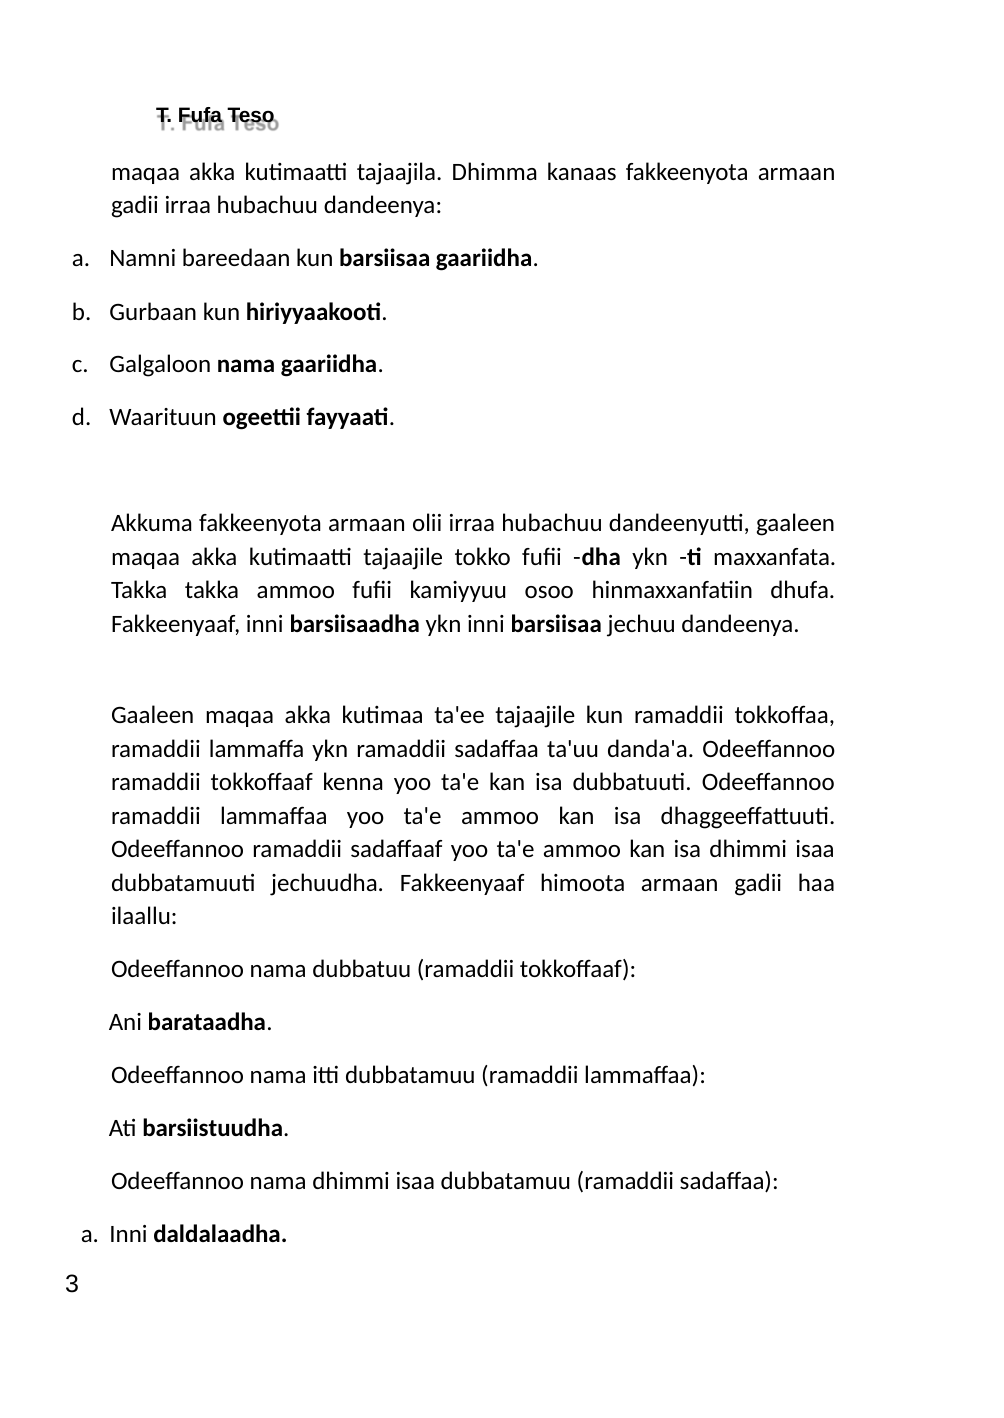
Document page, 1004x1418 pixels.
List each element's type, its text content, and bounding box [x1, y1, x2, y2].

text maqaa akka kutimaatti tajaajila. Dhimma kanaas fakkeenyota armaan gadii irraa hubachuu dandeenya: [111, 156, 836, 220]
list Gurbaan kun hiriyyaakooti. [72, 296, 837, 326]
list Inni daldalaadha. [81, 1218, 837, 1249]
text Gaaleen maqaa akka kutimaa ta'ee tajaajile kun ramaddii tokkoffaa, ramaddii lammaffa ykn ramaddii sadaffaa ta'uu danda'a. Odeeffannoo ramaddii tokkoffaaf kenna yoo ta'e kan isa dubbatuuti. Odeeffannoo ramaddii lammaffaa yoo ta'e ammoo kan isa dhaggeeffattuuti. Odeeffannoo ramaddii sadaffaaf yoo ta'e ammoo kan isa dhimmi isaa dubbatamuuti jechuudha. Fakkeenyaaf himoota armaan gadii haa ilaallu: [111, 699, 836, 931]
text Odeeffannoo nama itti dubbatamuu (ramaddii lammaffaa): [111, 1059, 836, 1090]
text Odeeffannoo nama dhimmi isaa dubbatamuu (ramaddii sadaffaa): [111, 1165, 836, 1196]
text Odeeffannoo nama dubbatuu (ramaddii tokkoffaaf): [111, 953, 836, 984]
text Ati barsiistuudha. [108, 1112, 837, 1143]
list Waarituun ogeettii fayyaati. [72, 402, 837, 432]
list Namni bareedaan kun barsiisaa gaariidha. [72, 243, 837, 273]
picture [142, 102, 311, 149]
text Ani barataadha. [108, 1007, 837, 1037]
list Galgaloon nama gaariidha. [72, 349, 837, 379]
text Akkuma fakkeenyota armaan olii irraa hubachuu dandeenyutti, gaaleen maqaa akka kutimaatti tajaajile tokko fufii -dha ykn -ti maxxanfata. Takka takka ammoo fufii kamiyyuu osoo hinmaxxanfatiin dhufa. Fakkeenyaaf, inni barsiisaadha ykn inni barsiisaa jechuu dandeenya. [111, 507, 836, 638]
